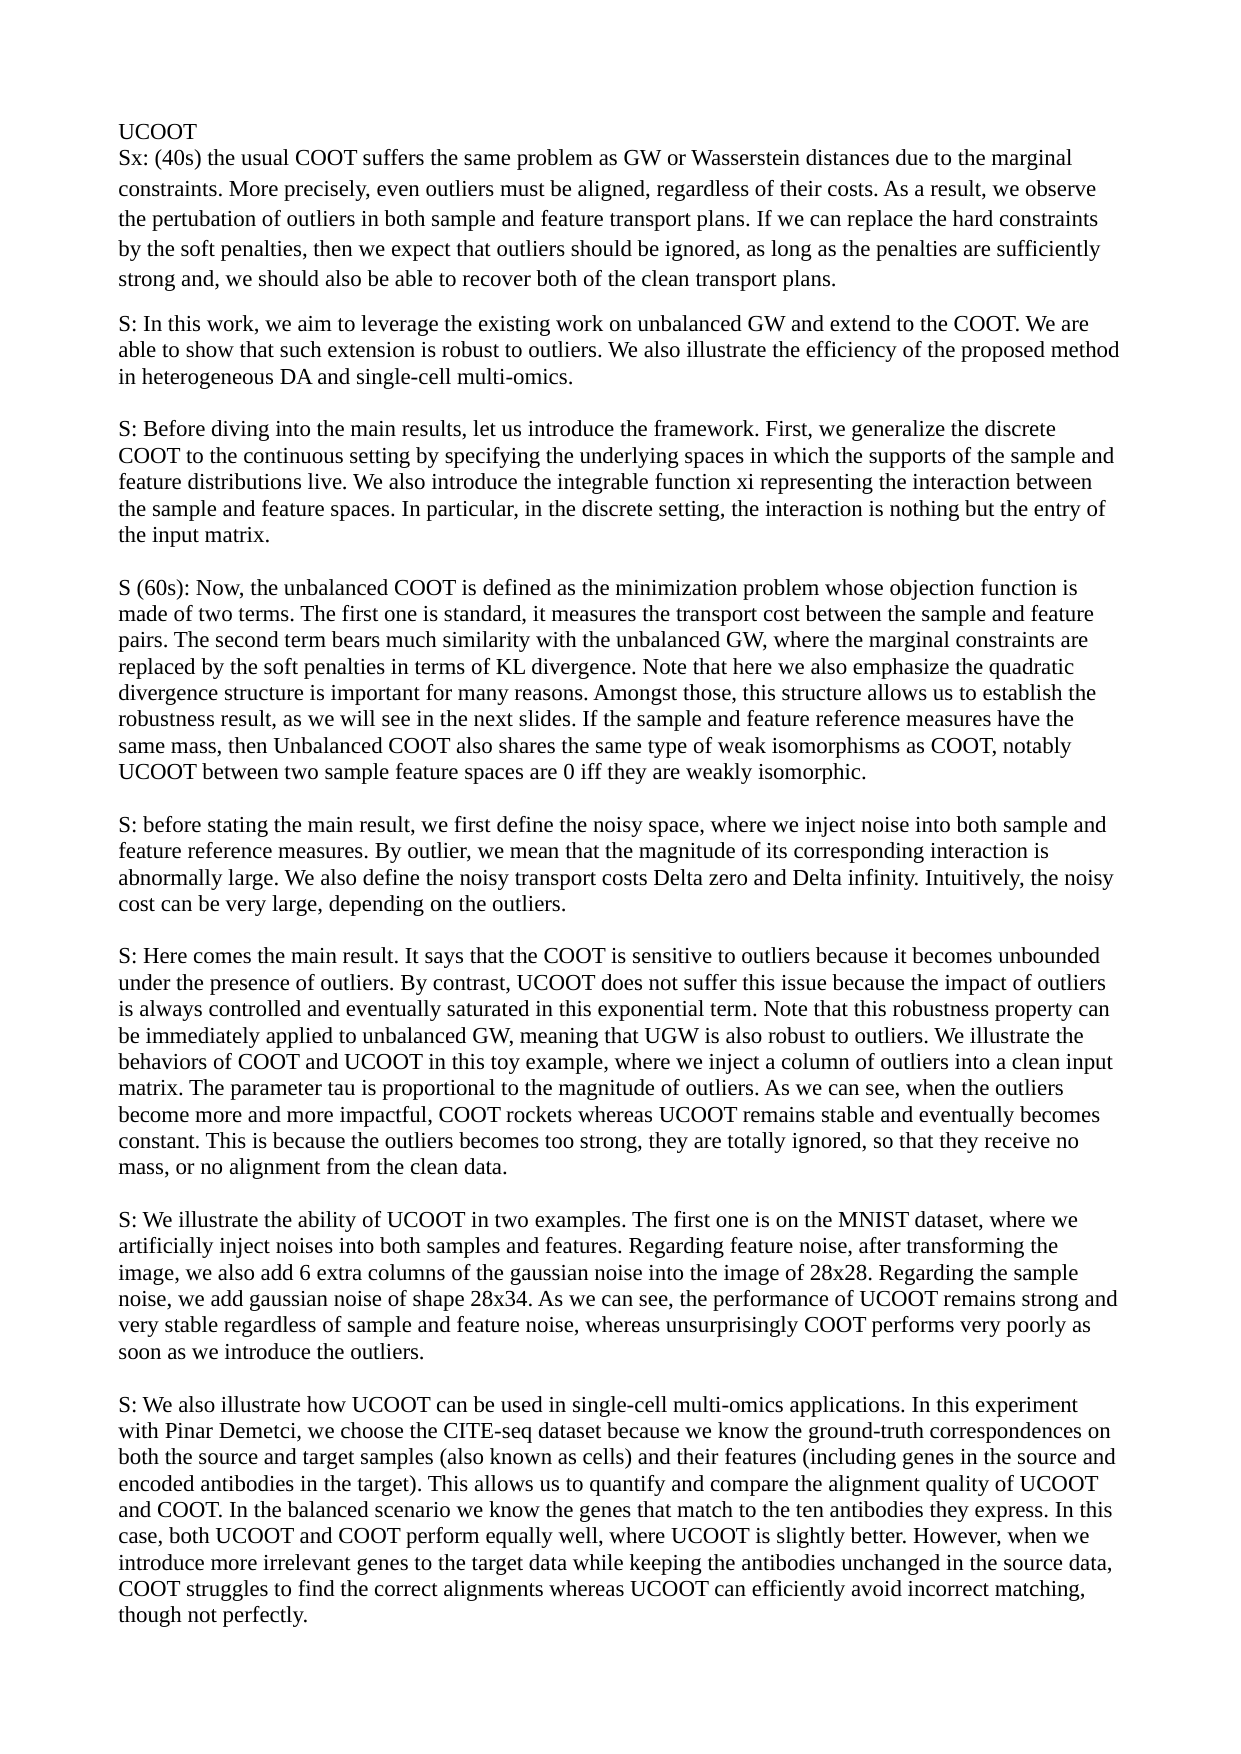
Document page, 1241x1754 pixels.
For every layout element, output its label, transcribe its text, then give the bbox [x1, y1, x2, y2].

text UCOOT [118, 118, 1122, 144]
text S: Before diving into the main results, let us introduce the framework. First, we generalize the discrete COOT to the continuous setting by specifying the underlying spaces in which the supports of the sample and feature distributions live. We also introduce the integrable function xi representing the interaction between the sample and feature spaces. In particular, in the discrete setting, the interaction is nothing but the entry of the input matrix. [118, 416, 1122, 547]
text S: We also illustrate how UCOOT can be used in single-cell multi-omics applications. In this experiment with Pinar Demetci, we choose the CITE-seq dataset because we know the ground-truth correspondences on both the source and target samples (also known as cells) and their features (including genes in the source and encoded antibodies in the target). This allows us to quantify and compare the alignment quality of UCOOT and COOT. In the balanced scenario we know the genes that match to the ten antibodies they express. In this case, both UCOOT and COOT perform equally well, where UCOOT is slightly better. However, when we introduce more irrelevant genes to the target data while keeping the antibodies unchanged in the source data, COOT struggles to find the correct alignments whereas UCOOT can efficiently avoid incorrect matching, though not perfectly. [118, 1391, 1122, 1628]
text S: Here comes the main result. It says that the COOT is sensitive to outliers because it becomes unbounded under the presence of outliers. By contrast, UCOOT does not suffer this issue because the impact of outliers is always controlled and eventually saturated in this exponential term. Note that this robustness property can be immediately applied to unbalanced GW, meaning that UGW is also robust to outliers. We illustrate the behaviors of COOT and UCOOT in this toy example, where we inject a column of outliers into a clean input matrix. The parameter tau is proportional to the magnitude of outliers. As we can see, when the outliers become more and more impactful, COOT rockets whereas UCOOT remains stable and eventually becomes constant. This is because the outliers becomes too strong, they are totally ignored, so that they receive no mass, or no alignment from the clean data. [118, 943, 1122, 1180]
text S: We illustrate the ability of UCOOT in two examples. The first one is on the MNIST dataset, where we artificially inject noises into both samples and features. Regarding feature noise, after transforming the image, we also add 6 extra columns of the gaussian noise into the image of 28x28. Regarding the sample noise, we add gaussian noise of shape 28x34. As we can see, the performance of UCOOT remains strong and very stable regardless of sample and feature noise, whereas unsurprisingly COOT performs very poorly as soon as we introduce the outliers. [118, 1206, 1122, 1364]
text Sx: (40s) the usual COOT suffers the same problem as GW or Wasserstein distances due to the marginal constraints. More precisely, even outliers must be aligned, regardless of their costs. As a result, we observe the pertubation of outliers in both sample and feature transport plans. If we can replace the hard constraints by the soft penalties, then we expect that outliers should be ignored, as long as the penalties are sufficiently strong and, we should also be able to recover both of the clean transport plans. [118, 144, 1122, 292]
text S: before stating the main result, we first define the noisy space, where we inject noise into both sample and feature reference measures. By outlier, we mean that the magnitude of its corresponding interaction is abnormally large. We also define the noisy transport costs Delta zero and Delta infinity. Intuitively, the noisy cost can be very large, depending on the outliers. [118, 811, 1122, 916]
text S (60s): Now, the unbalanced COOT is defined as the minimization problem whose objection function is made of two terms. The first one is standard, it measures the transport cost between the sample and feature pairs. The second term bears much similarity with the unbalanced GW, where the marginal constraints are replaced by the soft penalties in terms of KL divergence. Note that here we also emphasize the quadratic divergence structure is important for many reasons. Amongst those, this structure allows us to establish the robustness result, as we will see in the next slides. If the sample and feature reference measures have the same mass, then Unbalanced COOT also shares the same type of weak isomorphisms as COOT, notably UCOOT between two sample feature spaces are 0 iff they are weakly isomorphic. [118, 574, 1122, 784]
text S: In this work, we aim to leverage the existing work on unbalanced GW and extend to the COOT. We are able to show that such extension is robust to outliers. We also illustrate the efficiency of the proposed method in heterogeneous DA and single-cell multi-omics. [118, 310, 1122, 389]
